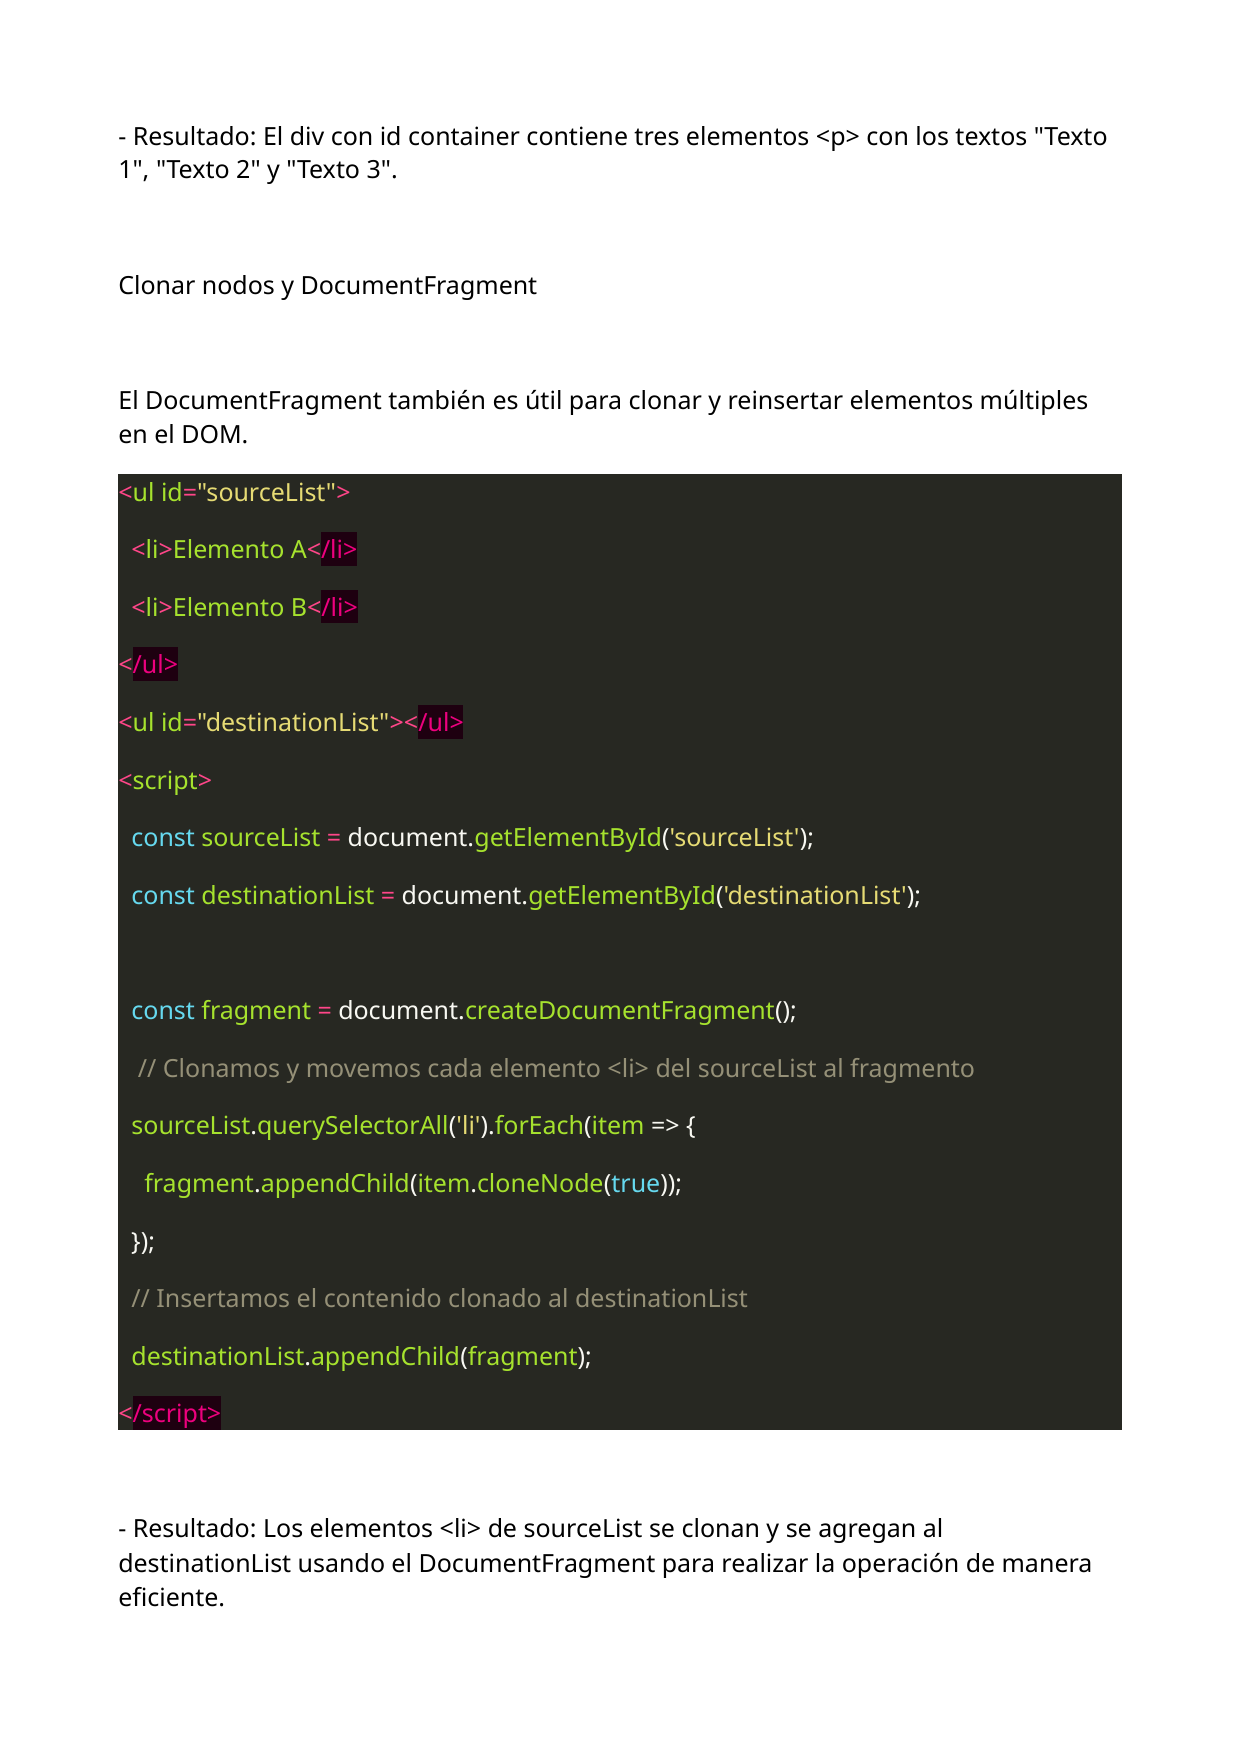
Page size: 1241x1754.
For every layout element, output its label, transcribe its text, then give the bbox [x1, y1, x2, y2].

text destinationList.appendChild(fragment); [118, 1338, 1122, 1372]
text Clonar nodos y DocumentFragment [118, 267, 1122, 301]
text // Insertamos el contenido clonado al destinationList [118, 1281, 1122, 1315]
text const destinationList = document.getElementById('destinationList'); [118, 877, 1122, 912]
text fragment.appendChild(item.cloneNode(true)); [118, 1166, 1122, 1199]
text <script> [118, 762, 1122, 796]
text const fragment = document.createDocumentFragment(); [118, 993, 1122, 1027]
text - Resultado: Los elementos <li> de sourceList se clonan y se agregan al destinationList usando el DocumentFragment para realizar la operación de manera eficiente. [118, 1511, 1122, 1613]
text </script> [118, 1396, 1122, 1430]
text - Resultado: El div con id container contiene tres elementos <p> con los textos "Texto 1", "Texto 2" y "Texto 3". [118, 118, 1122, 186]
text }); [118, 1223, 1122, 1257]
text <ul id="sourceList"> [118, 474, 1122, 508]
text <li>Elemento A</li> [118, 532, 1122, 566]
text <li>Elemento B</li> [118, 589, 1122, 623]
text // Clonamos y movemos cada elemento <li> del sourceList al fragmento [118, 1050, 1122, 1084]
text sourceList.querySelectorAll('li').forEach(item => { [118, 1108, 1122, 1142]
text El DocumentFragment también es útil para clonar y reinsertar elementos múltiples en el DOM. [118, 383, 1122, 451]
text <ul id="destinationList"></ul> [118, 705, 1122, 739]
text const sourceList = document.getElementById('sourceList'); [118, 820, 1122, 854]
text </ul> [118, 647, 1122, 681]
